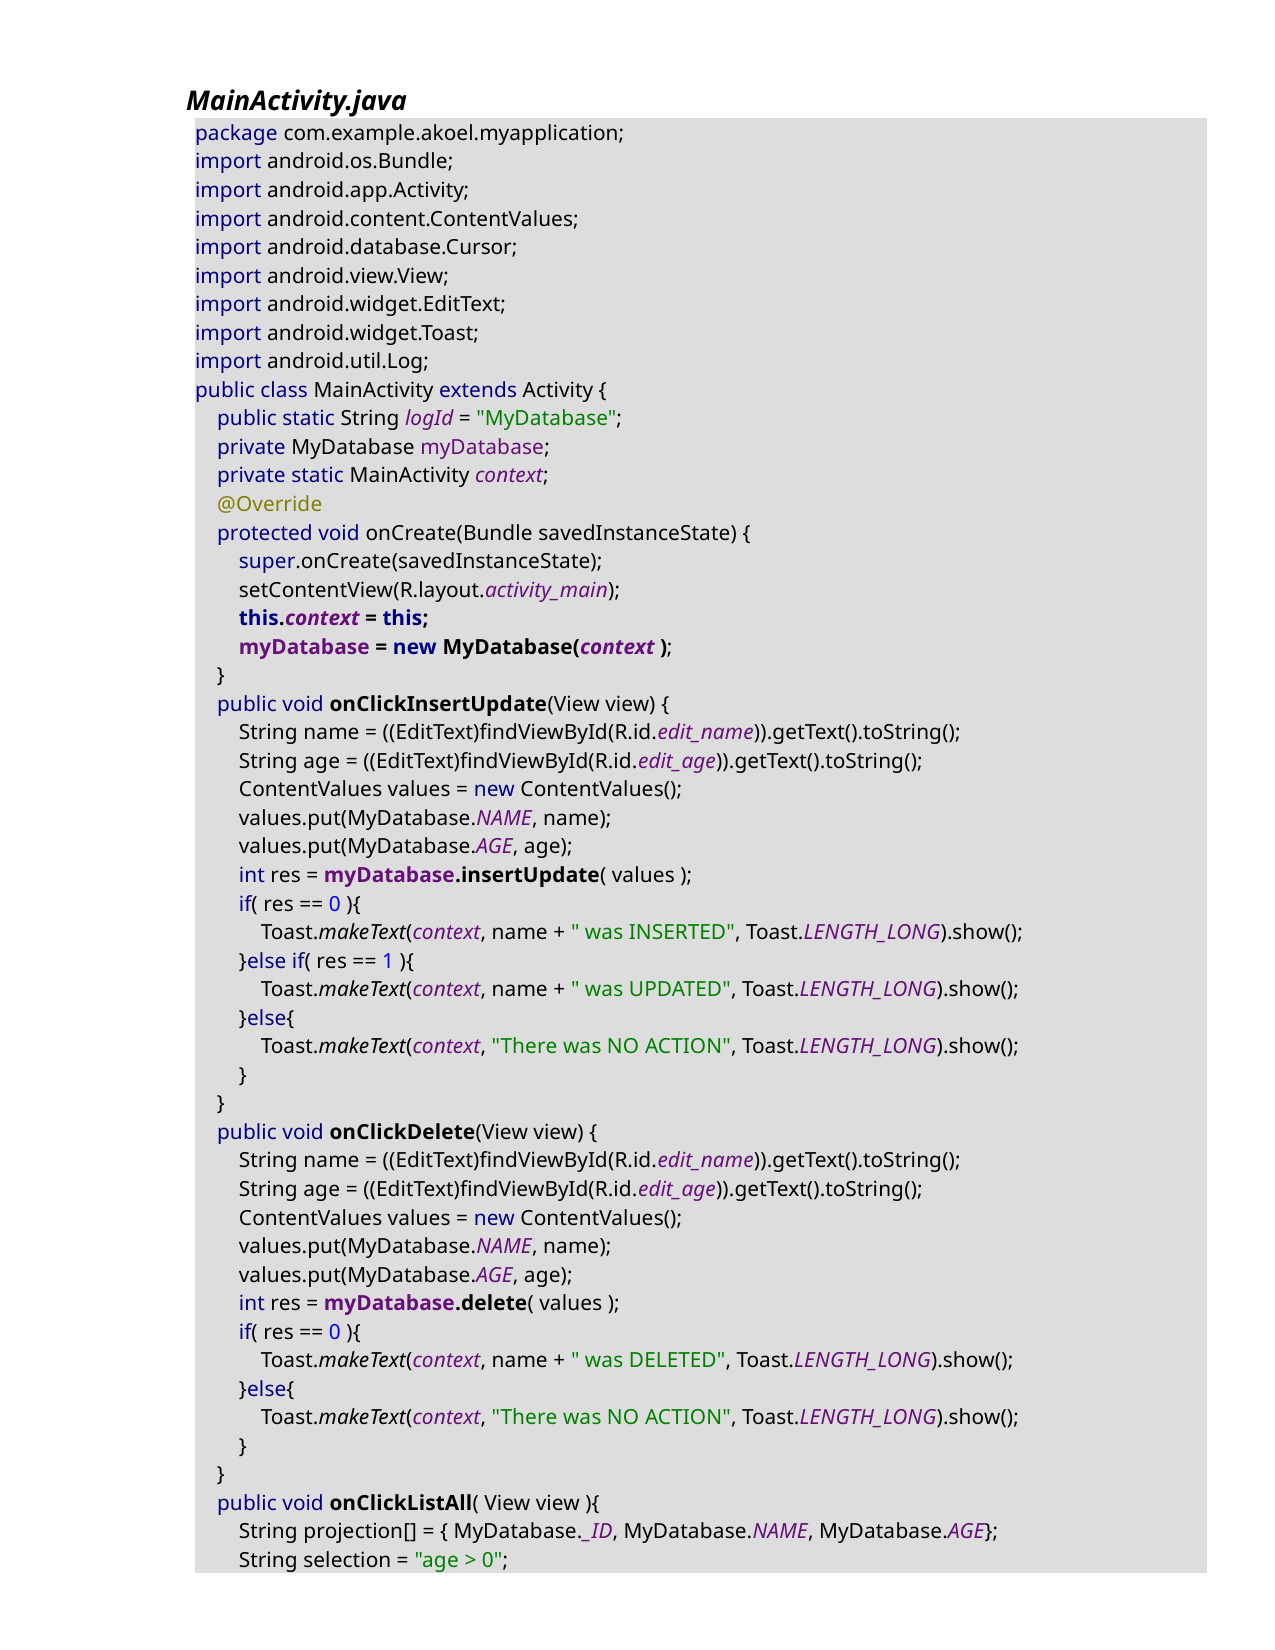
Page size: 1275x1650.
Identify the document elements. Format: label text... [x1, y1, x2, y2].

text String projection[] = { MyDatabase._ID, MyDatabase.NAME, MyDatabase.AGE}; [195, 1516, 1207, 1545]
text import android.database.Cursor; [195, 232, 1207, 261]
text String age = ((EditText)findViewById(R.id.edit_age)).getText().toString(); [195, 1174, 1207, 1202]
text int res = myDatabase.delete( values ); [195, 1288, 1207, 1317]
text if( res == 0 ){ [195, 1317, 1207, 1345]
text import android.widget.EditText; [195, 289, 1207, 318]
text Toast.makeText(context, name + " was DELETED", Toast.LENGTH_LONG).show(); [195, 1345, 1207, 1374]
text import android.os.Bundle; [195, 146, 1207, 175]
text super.onCreate(savedInstanceState); [195, 546, 1207, 574]
text }else{ [195, 1003, 1207, 1031]
text @Override [195, 489, 1207, 517]
text Toast.makeText(context, "There was NO ACTION", Toast.LENGTH_LONG).show(); [195, 1402, 1207, 1431]
text }else{ [195, 1374, 1207, 1402]
text public void onClickListAll( View view ){ [195, 1488, 1207, 1516]
text ContentValues values = new ContentValues(); [195, 774, 1207, 803]
text public class MainActivity extends Activity { [195, 375, 1207, 403]
text values.put(MyDatabase.NAME, name); [195, 803, 1207, 831]
text Toast.makeText(context, name + " was UPDATED", Toast.LENGTH_LONG).show(); [195, 974, 1207, 1003]
text } [195, 1431, 1207, 1459]
text public void onClickInsertUpdate(View view) { [195, 689, 1207, 717]
text String name = ((EditText)findViewById(R.id.edit_name)).getText().toString(); [195, 1145, 1207, 1174]
text Toast.makeText(context, name + " was INSERTED", Toast.LENGTH_LONG).show(); [195, 917, 1207, 946]
title MainActivity.java [186, 81, 1207, 118]
text Toast.makeText(context, "There was NO ACTION", Toast.LENGTH_LONG).show(); [195, 1031, 1207, 1060]
text import android.widget.Toast; [195, 318, 1207, 346]
text } [195, 1060, 1207, 1088]
text private static MainActivity context; [195, 460, 1207, 489]
text ContentValues values = new ContentValues(); [195, 1202, 1207, 1231]
text package com.example.akoel.myapplication; [195, 118, 1207, 146]
text import android.util.Log; [195, 346, 1207, 375]
text int res = myDatabase.insertUpdate( values ); [195, 860, 1207, 888]
text this.context = this; [195, 603, 1207, 632]
text protected void onCreate(Bundle savedInstanceState) { [195, 517, 1207, 546]
text import android.content.ContentValues; [195, 203, 1207, 232]
text } [195, 1459, 1207, 1488]
text } [195, 1088, 1207, 1117]
text values.put(MyDatabase.NAME, name); [195, 1231, 1207, 1259]
text setContentView(R.layout.activity_main); [195, 574, 1207, 603]
text values.put(MyDatabase.AGE, age); [195, 831, 1207, 860]
text private MyDatabase myDatabase; [195, 432, 1207, 460]
text values.put(MyDatabase.AGE, age); [195, 1259, 1207, 1288]
text String age = ((EditText)findViewById(R.id.edit_age)).getText().toString(); [195, 746, 1207, 774]
text String selection = "age > 0"; [195, 1545, 1207, 1573]
text public void onClickDelete(View view) { [195, 1117, 1207, 1145]
text public static String logId = "MyDatabase"; [195, 403, 1207, 432]
text import android.app.Activity; [195, 175, 1207, 203]
text if( res == 0 ){ [195, 888, 1207, 917]
text import android.view.View; [195, 261, 1207, 289]
text }else if( res == 1 ){ [195, 946, 1207, 974]
text } [195, 660, 1207, 689]
text String name = ((EditText)findViewById(R.id.edit_name)).getText().toString(); [195, 717, 1207, 746]
text myDatabase = new MyDatabase(context ); [195, 632, 1207, 660]
